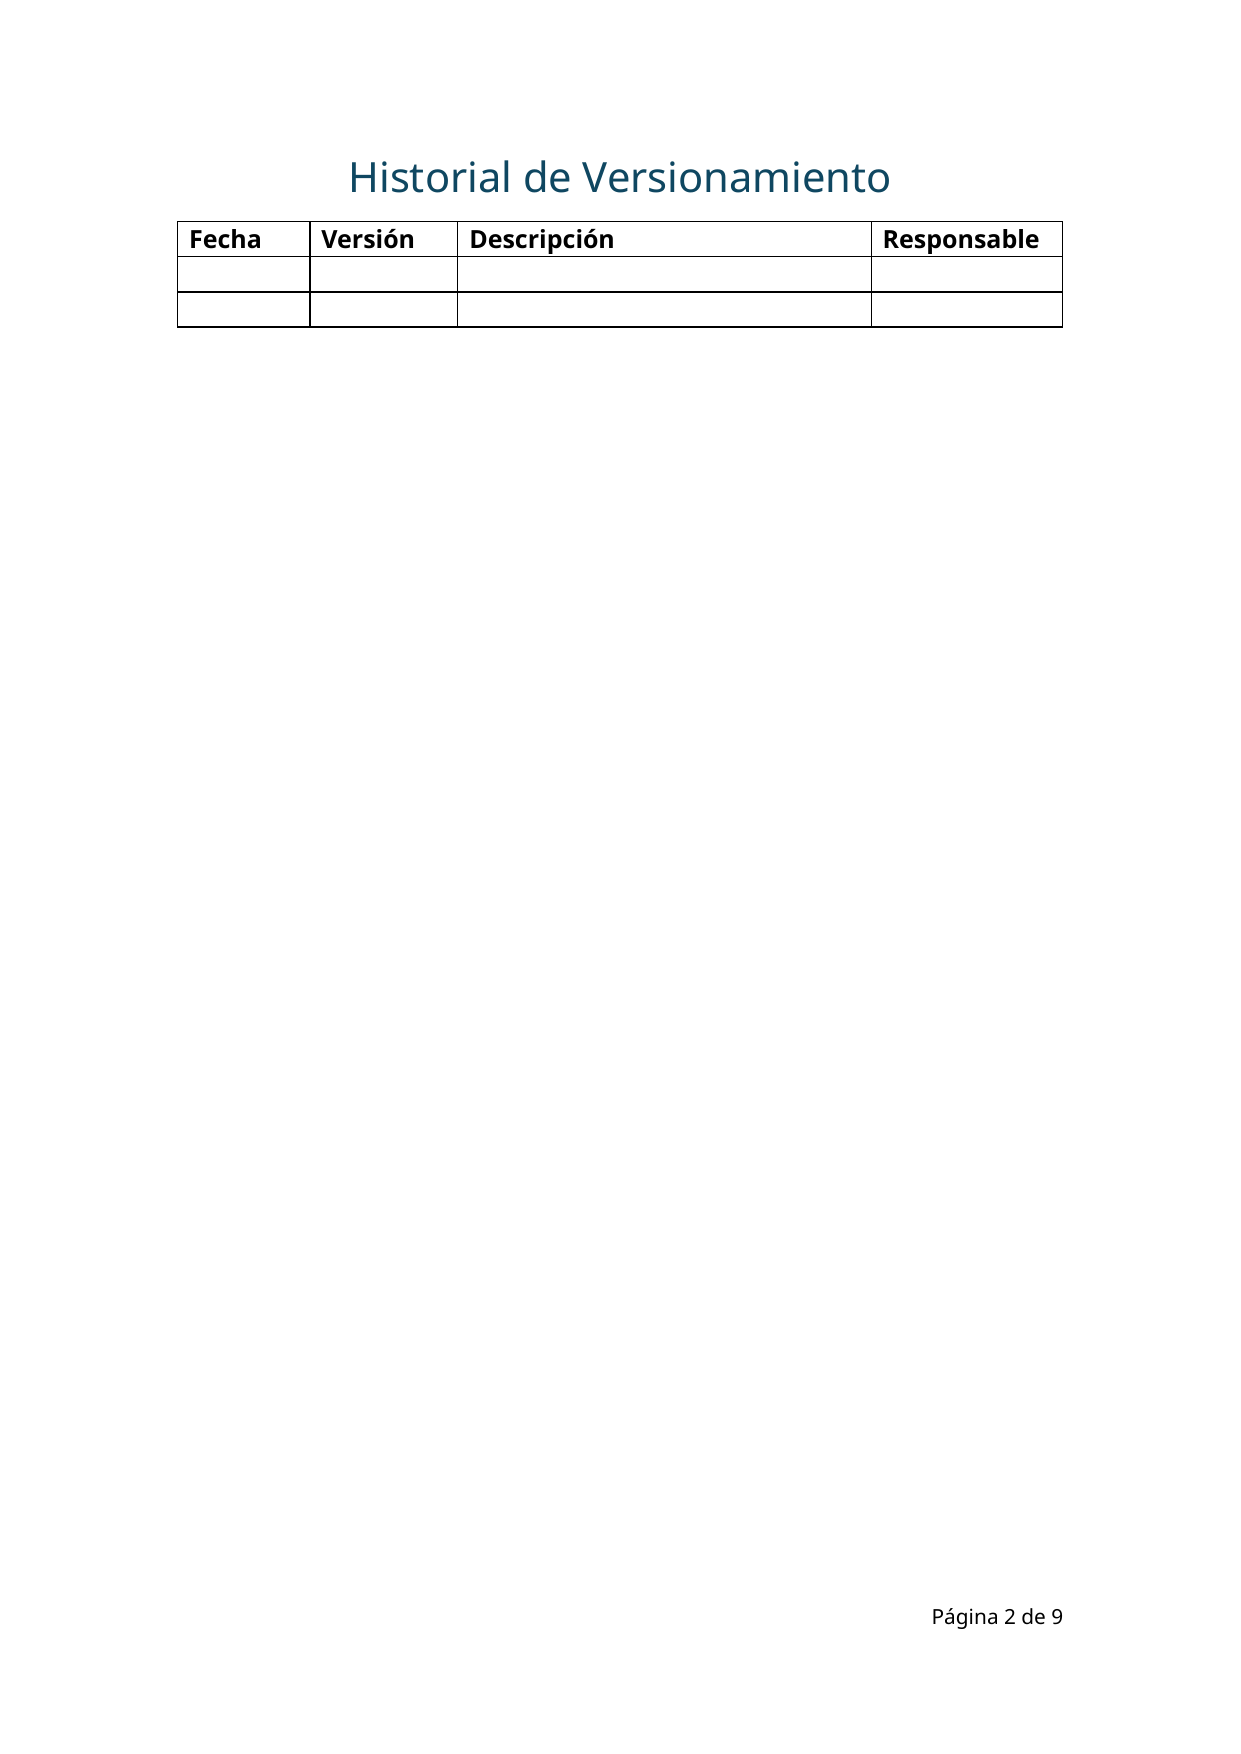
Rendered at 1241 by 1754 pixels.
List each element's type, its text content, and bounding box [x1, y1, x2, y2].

table_cell [311, 293, 457, 326]
table_cell [178, 293, 309, 326]
subtitle Historial de Versionamiento [177, 148, 1063, 204]
table_header Responsable [872, 222, 1062, 256]
table_cell [458, 293, 871, 326]
table_header Descripción [458, 222, 871, 256]
table_cell [458, 257, 871, 291]
table_cell [311, 257, 457, 291]
table_cell [872, 257, 1062, 291]
table_cell [178, 257, 309, 291]
table_cell [872, 293, 1062, 326]
table_header Versión [311, 222, 457, 256]
table_header Fecha [178, 222, 309, 256]
